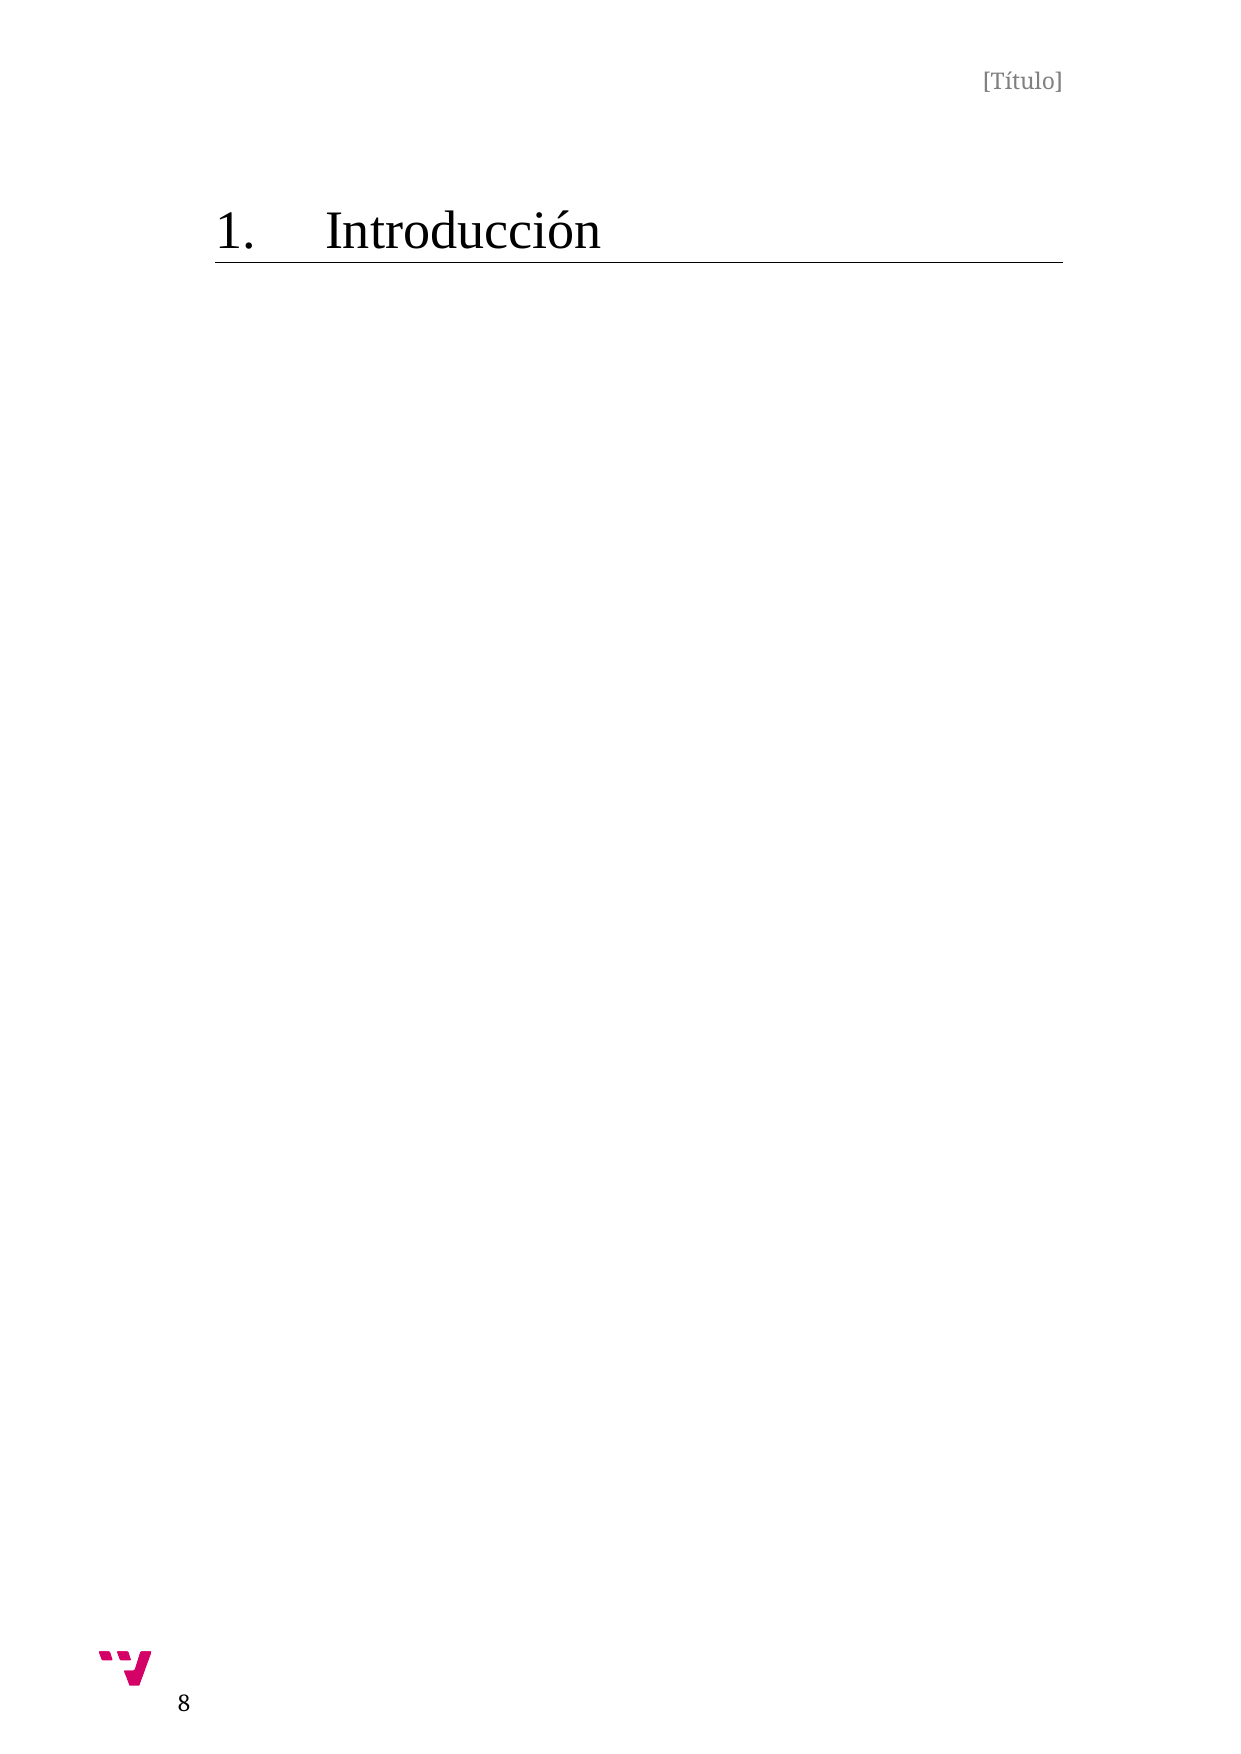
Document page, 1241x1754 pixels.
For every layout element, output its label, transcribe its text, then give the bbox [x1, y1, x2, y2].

subtitle Introducción [215, 198, 1063, 262]
picture [98, 1651, 152, 1689]
